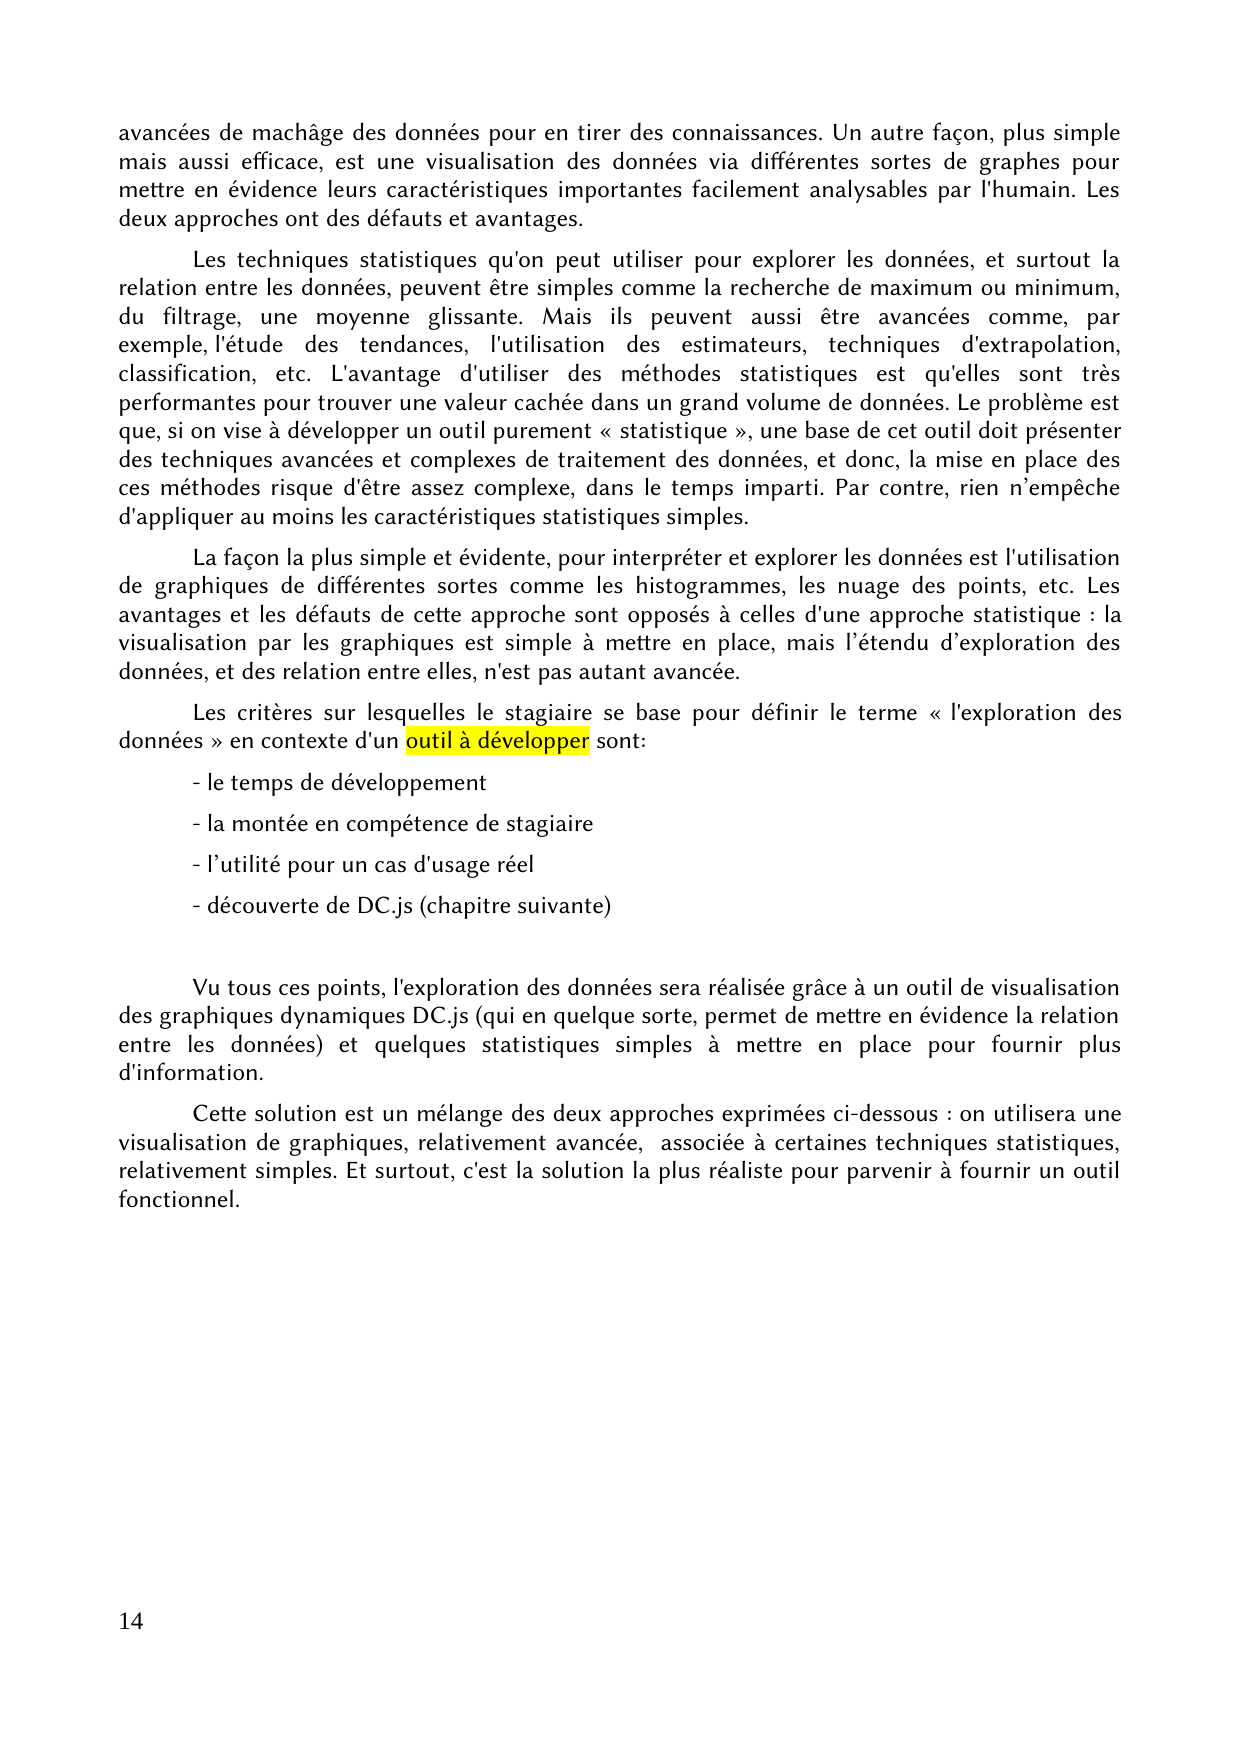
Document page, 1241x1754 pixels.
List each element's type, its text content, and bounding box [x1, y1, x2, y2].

text - découverte de DC.js (chapitre suivante) [118, 891, 1122, 919]
text avancées de machâge des données pour en tirer des connaissances. Un autre façon, plus simple mais aussi efficace, est une visualisation des données via différentes sortes de graphes pour mettre en évidence leurs caractéristiques importantes facilement analysables par l'humain. Les deux approches ont des défauts et avantages. [118, 118, 1122, 232]
text Cette solution est un mélange des deux approches exprimées ci-dessous : on utilisera une visualisation de graphiques, relativement avancée, associée à certaines techniques statistiques, relativement simples. Et surtout, c'est la solution la plus réaliste pour parvenir à fournir un outil fonctionnel. [118, 1099, 1122, 1213]
text - le temps de développement [118, 767, 1122, 796]
text Les techniques statistiques qu'on peut utiliser pour explorer les données, et surtout la relation entre les données, peuvent être simples comme la recherche de maximum ou minimum, du filtrage, une moyenne glissante. Mais ils peuvent aussi être avancées comme, par exemple, l'étude des tendances, l'utilisation des estimateurs, techniques d'extrapolation, classification, etc. L'avantage d'utiliser des méthodes statistiques est qu'elles sont très performantes pour trouver une valeur cachée dans un grand volume de données. Le problème est que, si on vise à développer un outil purement « statistique », une base de cet outil doit présenter des techniques avancées et complexes de traitement des données, et donc, la mise en place des ces méthodes risque d'être assez complexe, dans le temps imparti. Par contre, rien n’empêche d'appliquer au moins les caractéristiques statistiques simples. [118, 245, 1122, 530]
text La façon la plus simple et évidente, pour interpréter et explorer les données est l'utilisation de graphiques de différentes sortes comme les histogrammes, les nuage des points, etc. Les avantages et les défauts de cette approche sont opposés à celles d'une approche statistique : la visualisation par les graphiques est simple à mettre en place, mais l’étendu d’exploration des données, et des relation entre elles, n'est pas autant avancée. [118, 543, 1122, 685]
text - l’utilité pour un cas d'usage réel [118, 849, 1122, 878]
text - la montée en compétence de stagiaire [118, 808, 1122, 837]
text Vu tous ces points, l'exploration des données sera réalisée grâce à un outil de visualisation des graphiques dynamiques DC.js (qui en quelque sorte, permet de mettre en évidence la relation entre les données) et quelques statistiques simples à mettre en place pour fournir plus d'information. [118, 973, 1122, 1087]
text Les critères sur lesquelles le stagiaire se base pour définir le terme « l'exploration des données » en contexte d'un outil à développer sont: [118, 698, 1122, 755]
